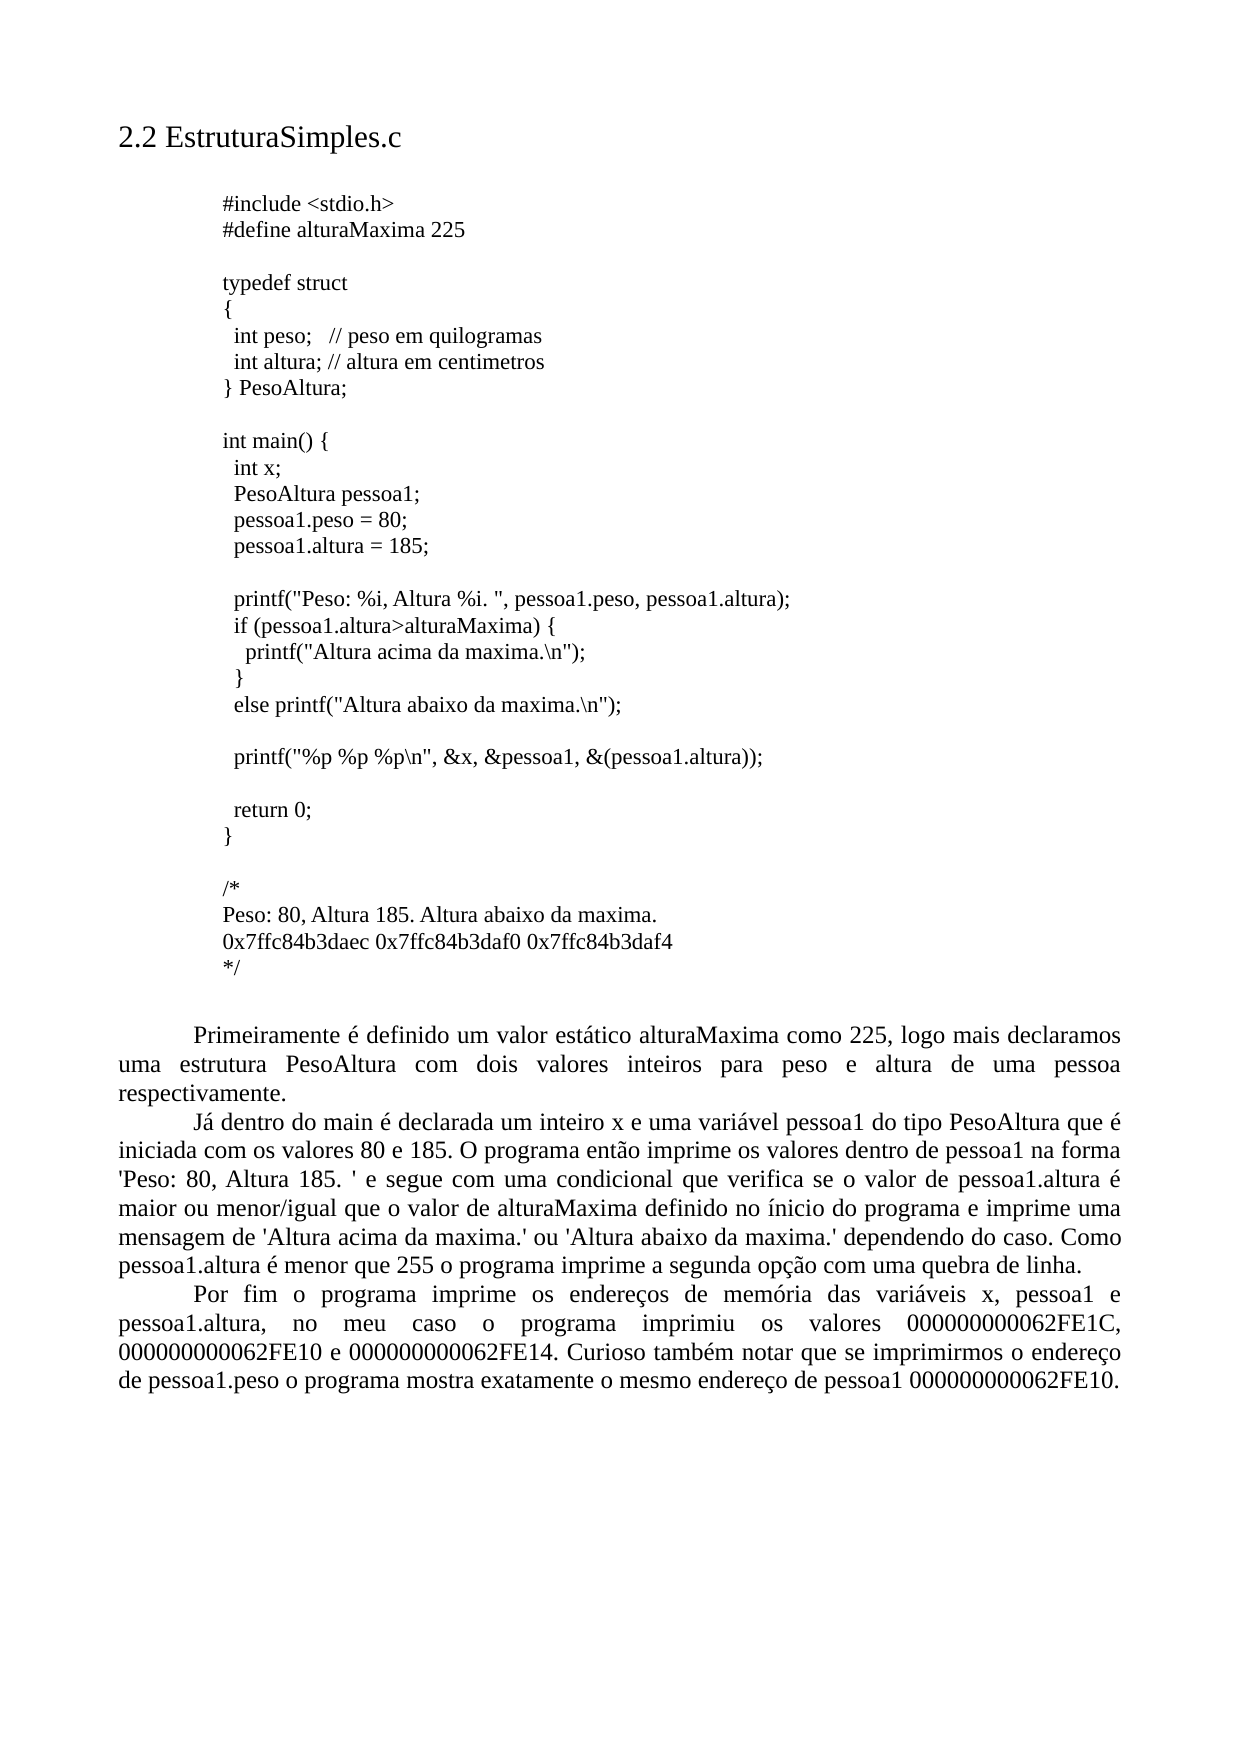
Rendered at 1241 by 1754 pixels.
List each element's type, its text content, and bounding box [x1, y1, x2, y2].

text Primeiramente é definido um valor estático alturaMaxima como 225, logo mais declaramos uma estrutura PesoAltura com dois valores inteiros para peso e altura de uma pessoa respectivamente. [118, 1020, 1122, 1107]
text Já dentro do main é declarada um inteiro x e uma variável pessoa1 do tipo PesoAltura que é iniciada com os valores 80 e 185. O programa então imprime os valores dentro de pessoa1 na forma 'Peso: 80, Altura 185. ' e segue com uma condicional que verifica se o valor de pessoa1.altura é maior ou menor/igual que o valor de alturaMaxima definido no ínicio do programa e imprime uma mensagem de 'Altura acima da maxima.' ou 'Altura abaixo da maxima.' dependendo do caso. Como pessoa1.altura é menor que 255 o programa imprime a segunda opção com uma quebra de linha. [118, 1107, 1122, 1279]
text Por fim o programa imprime os endereços de memória das variáveis x, pessoa1 e pessoa1.altura, no meu caso o programa imprimiu os valores 000000000062FE1C, 000000000062FE10 e 000000000062FE14. Curioso também notar que se imprimirmos o endereço de pessoa1.peso o programa mostra exatamente o mesmo endereço de pessoa1 000000000062FE10. [118, 1279, 1122, 1394]
text 2.2 EstruturaSimples.c [118, 118, 1122, 154]
